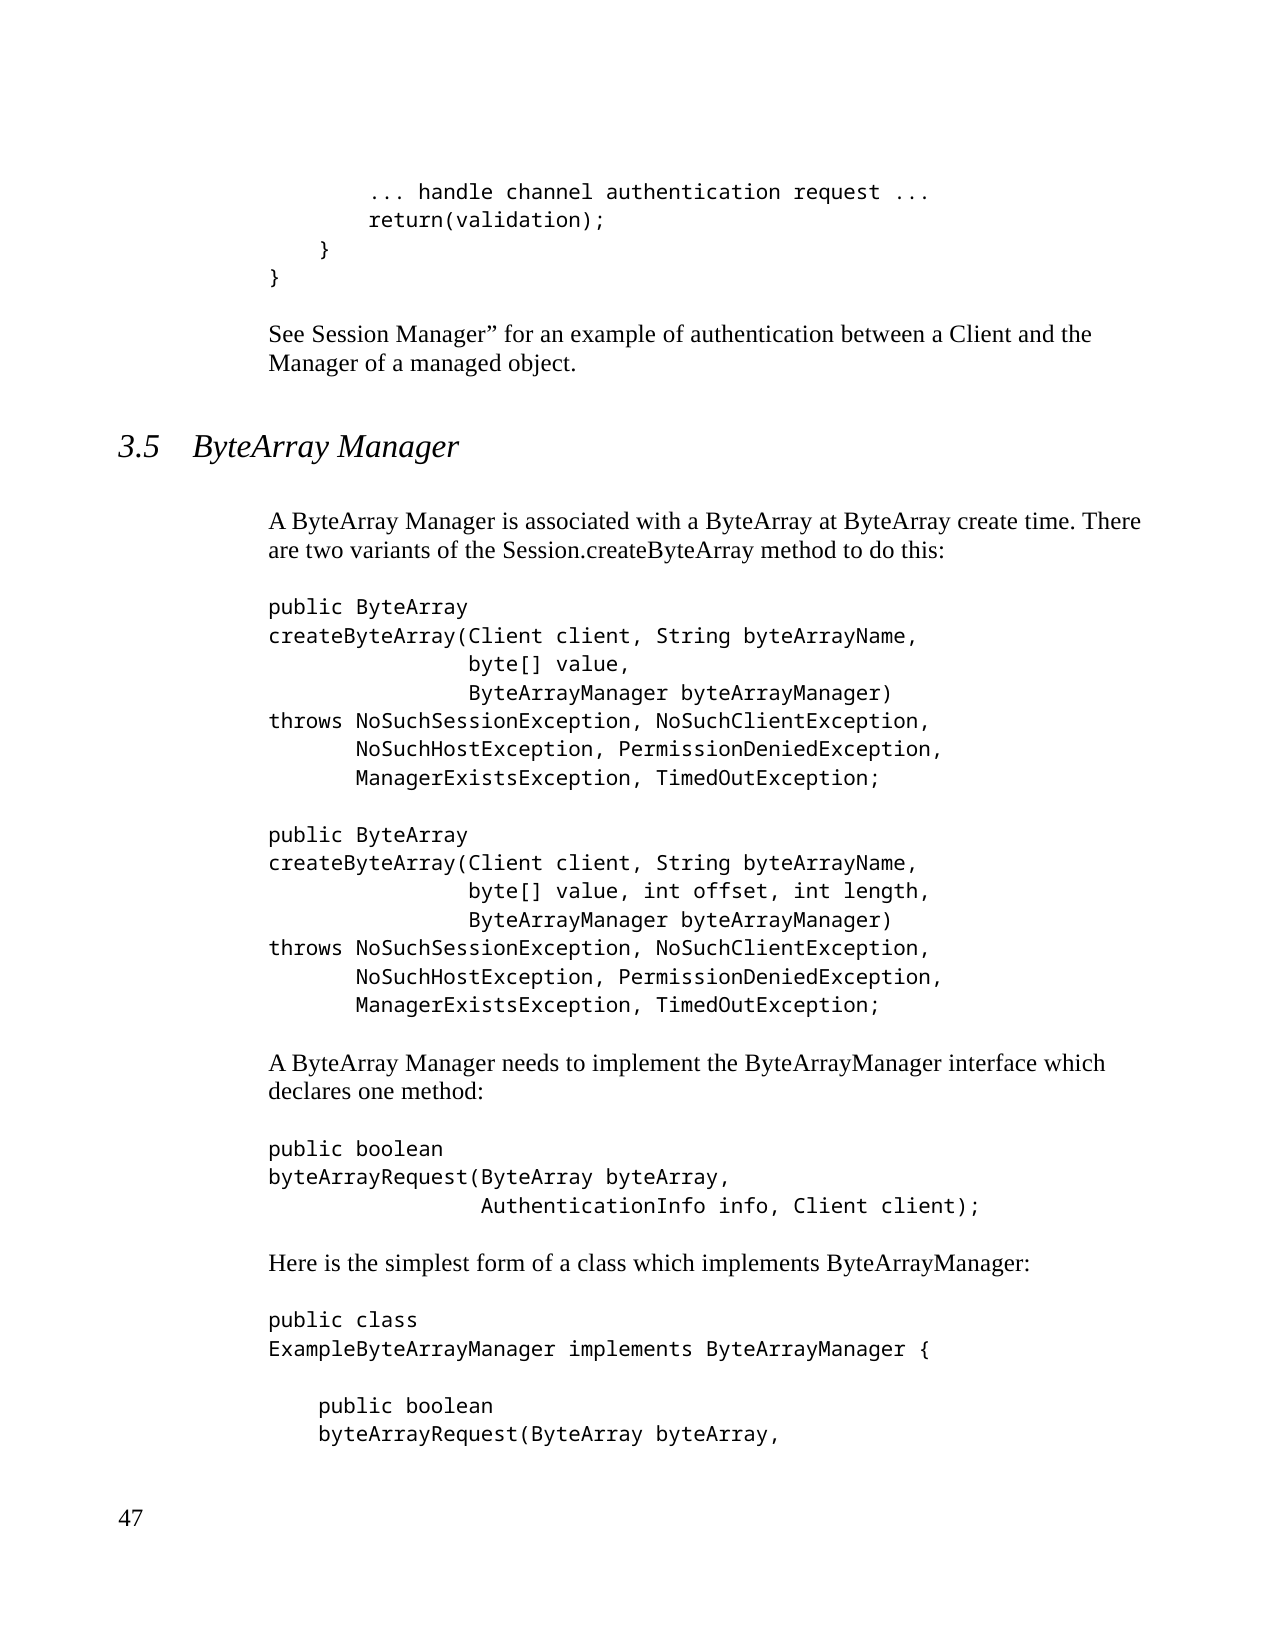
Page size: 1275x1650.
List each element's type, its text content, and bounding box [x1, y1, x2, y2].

text byte[] value, int offset, int length, [268, 877, 1157, 905]
text ManagerExistsException, TimedOutException; [268, 763, 1157, 791]
text See Session Manager” for an example of authentication between a Client and the Manager of a managed object. [268, 319, 1157, 377]
text ManagerExistsException, TimedOutException; [268, 990, 1157, 1019]
text NoSuchHostException, PermissionDeniedException, [268, 962, 1157, 990]
text } [268, 234, 1157, 262]
text byteArrayRequest(ByteArray byteArray, [268, 1419, 1157, 1448]
text AuthenticationInfo info, Client client); [268, 1191, 1157, 1219]
text } [268, 262, 1157, 291]
text ExampleByteArrayManager implements ByteArrayManager { [268, 1334, 1157, 1362]
text throws NoSuchSessionException, NoSuchClientException, [268, 706, 1157, 734]
text A ByteArray Manager needs to implement the ByteArrayManager interface which declares one method: [268, 1048, 1157, 1105]
text byte[] value, [268, 649, 1157, 678]
text A ByteArray Manager is associated with a ByteArray at ByteArray create time. There are two variants of the Session.createByteArray method to do this: [268, 506, 1157, 563]
text return(validation); [268, 205, 1157, 234]
text public ByteArray [268, 592, 1157, 621]
text public ByteArray [268, 820, 1157, 848]
text Here is the simplest form of a class which implements ByteArrayManager: [268, 1248, 1157, 1277]
text createByteArray(Client client, String byteArrayName, [268, 848, 1157, 877]
text ... handle channel authentication request ... [268, 177, 1157, 205]
text createByteArray(Client client, String byteArrayName, [268, 621, 1157, 649]
subtitle 3.5 ByteArray Manager [118, 426, 1157, 465]
text ByteArrayManager byteArrayManager) [268, 905, 1157, 933]
text public boolean [268, 1134, 1157, 1162]
text NoSuchHostException, PermissionDeniedException, [268, 734, 1157, 763]
text byteArrayRequest(ByteArray byteArray, [268, 1162, 1157, 1191]
text public boolean [268, 1391, 1157, 1419]
text throws NoSuchSessionException, NoSuchClientException, [268, 933, 1157, 962]
text ByteArrayManager byteArrayManager) [268, 678, 1157, 706]
text public class [268, 1305, 1157, 1334]
